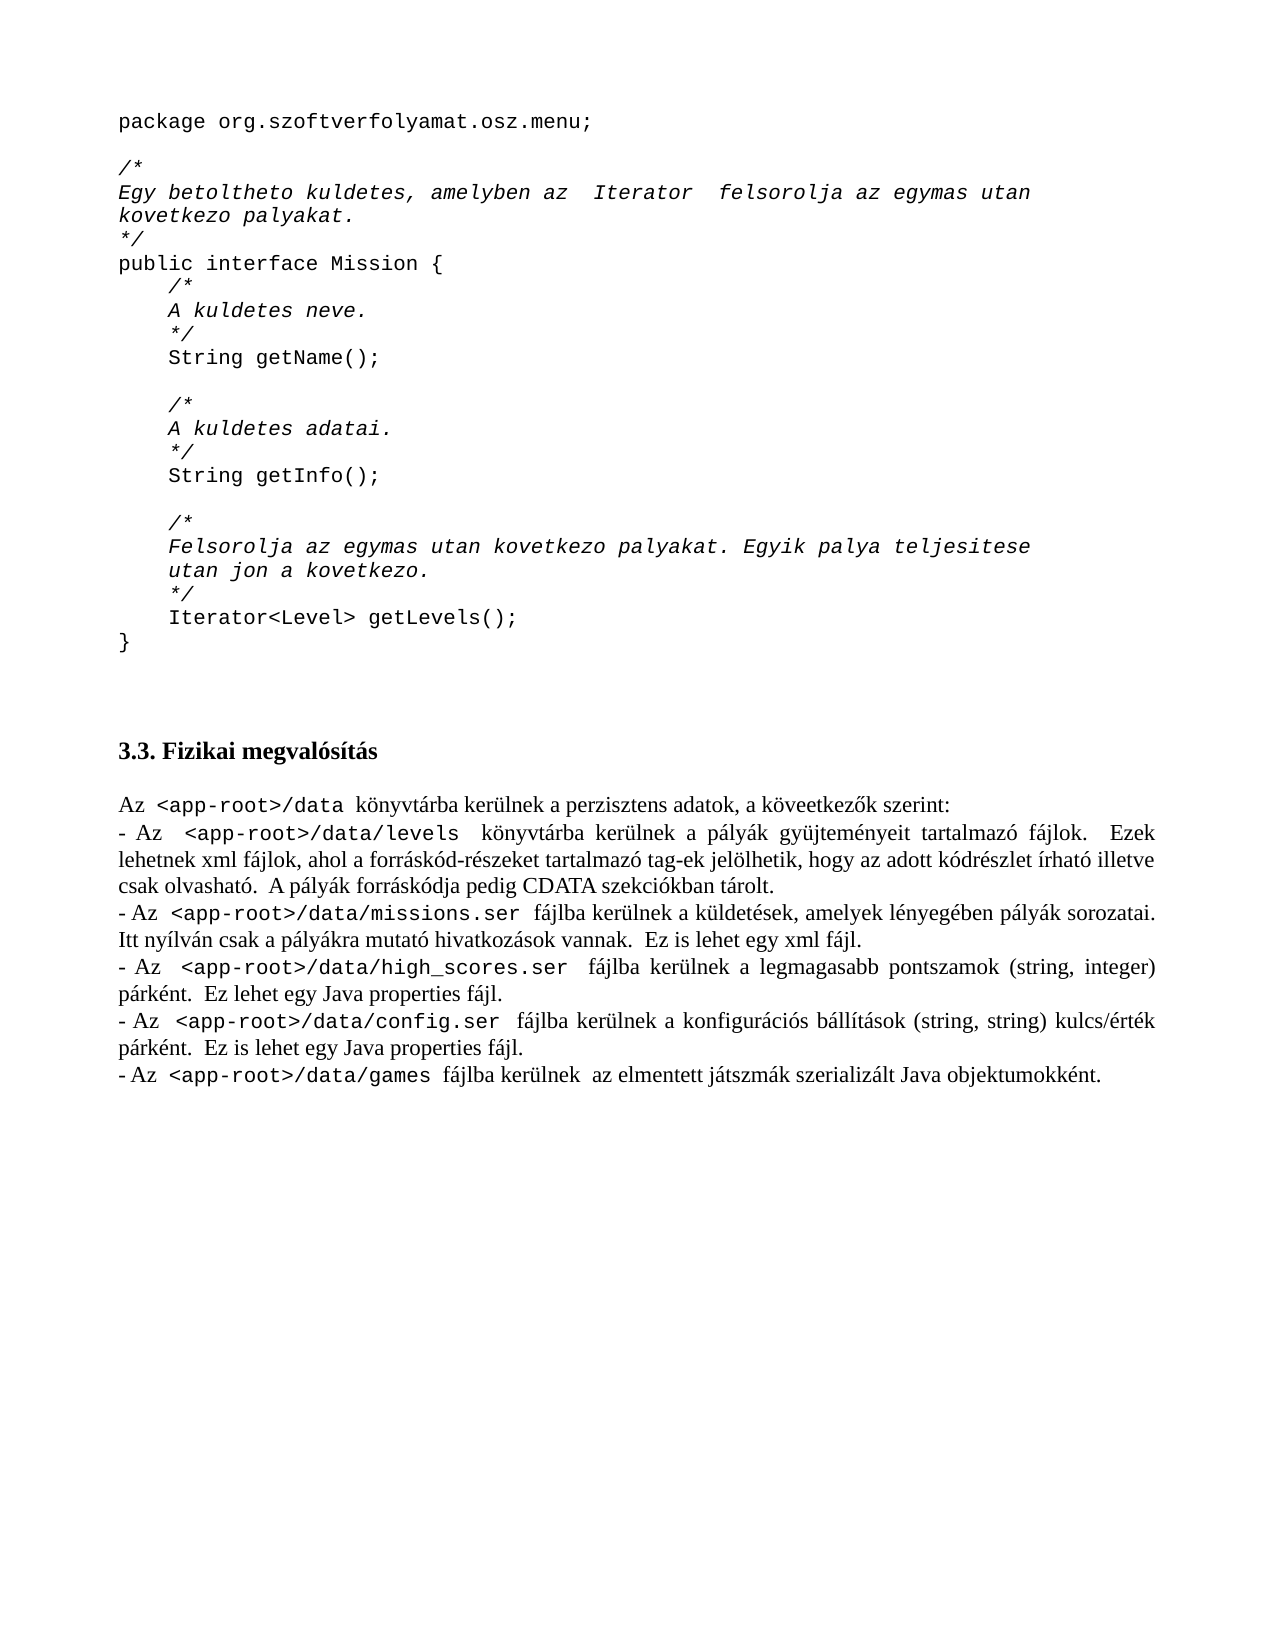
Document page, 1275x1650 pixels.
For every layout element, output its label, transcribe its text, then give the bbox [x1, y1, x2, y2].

text - Az <app-root>/data/high_scores.ser fájlba kerülnek a legmagasabb pontszamok (string, integer) párként. Ez lehet egy Java properties fájl. [118, 953, 1157, 1007]
text A kuldetes neve. [118, 300, 1157, 324]
text A kuldetes adatai. [118, 418, 1157, 442]
text Az <app-root>/data könyvtárba kerülnek a perzisztens adatok, a köveetkezők szerint: [118, 791, 1157, 818]
text - Az <app-root>/data/config.ser fájlba kerülnek a konfigurációs bállítások (string, string) kulcs/érték párként. Ez is lehet egy Java properties fájl. [118, 1007, 1157, 1061]
text - Az <app-root>/data/missions.ser fájlba kerülnek a küldetések, amelyek lényegében pályák sorozatai. Itt nyílván csak a pályákra mutató hivatkozások vannak. Ez is lehet egy xml fájl. [118, 899, 1157, 953]
text /* [118, 513, 1157, 536]
text - Az <app-root>/data/games fájlba kerülnek az elmentett játszmák szerializált Java objektumokként. [118, 1061, 1157, 1088]
text /* [118, 394, 1157, 418]
text kovetkezo palyakat. [118, 205, 1157, 229]
text */ [118, 442, 1157, 466]
text Felsorolja az egymas utan kovetkezo palyakat. Egyik palya teljesitese [118, 536, 1157, 560]
text /* [118, 276, 1157, 300]
text /* [118, 158, 1157, 182]
text Iterator<Level> getLevels(); [118, 607, 1157, 631]
text } [118, 631, 1157, 655]
text */ [118, 324, 1157, 347]
text */ [118, 584, 1157, 607]
text package org.szoftverfolyamat.osz.menu; [118, 111, 1157, 134]
text public interface Mission { [118, 253, 1157, 276]
text 3.3. Fizikai megvalósítás [118, 736, 1157, 764]
text - Az <app-root>/data/levels könyvtárba kerülnek a pályák gyüjteményeit tartalmazó fájlok. Ezek lehetnek xml fájlok, ahol a forráskód-részeket tartalmazó tag-ek jelölhetik, hogy az adott kódrészlet írható illetve csak olvasható. A pályák forráskódja pedig CDATA szekciókban tárolt. [118, 818, 1157, 899]
text utan jon a kovetkezo. [118, 560, 1157, 584]
text String getName(); [118, 347, 1157, 371]
text String getInfo(); [118, 466, 1157, 489]
text Egy betoltheto kuldetes, amelyben az Iterator felsorolja az egymas utan [118, 182, 1157, 205]
text */ [118, 229, 1157, 253]
